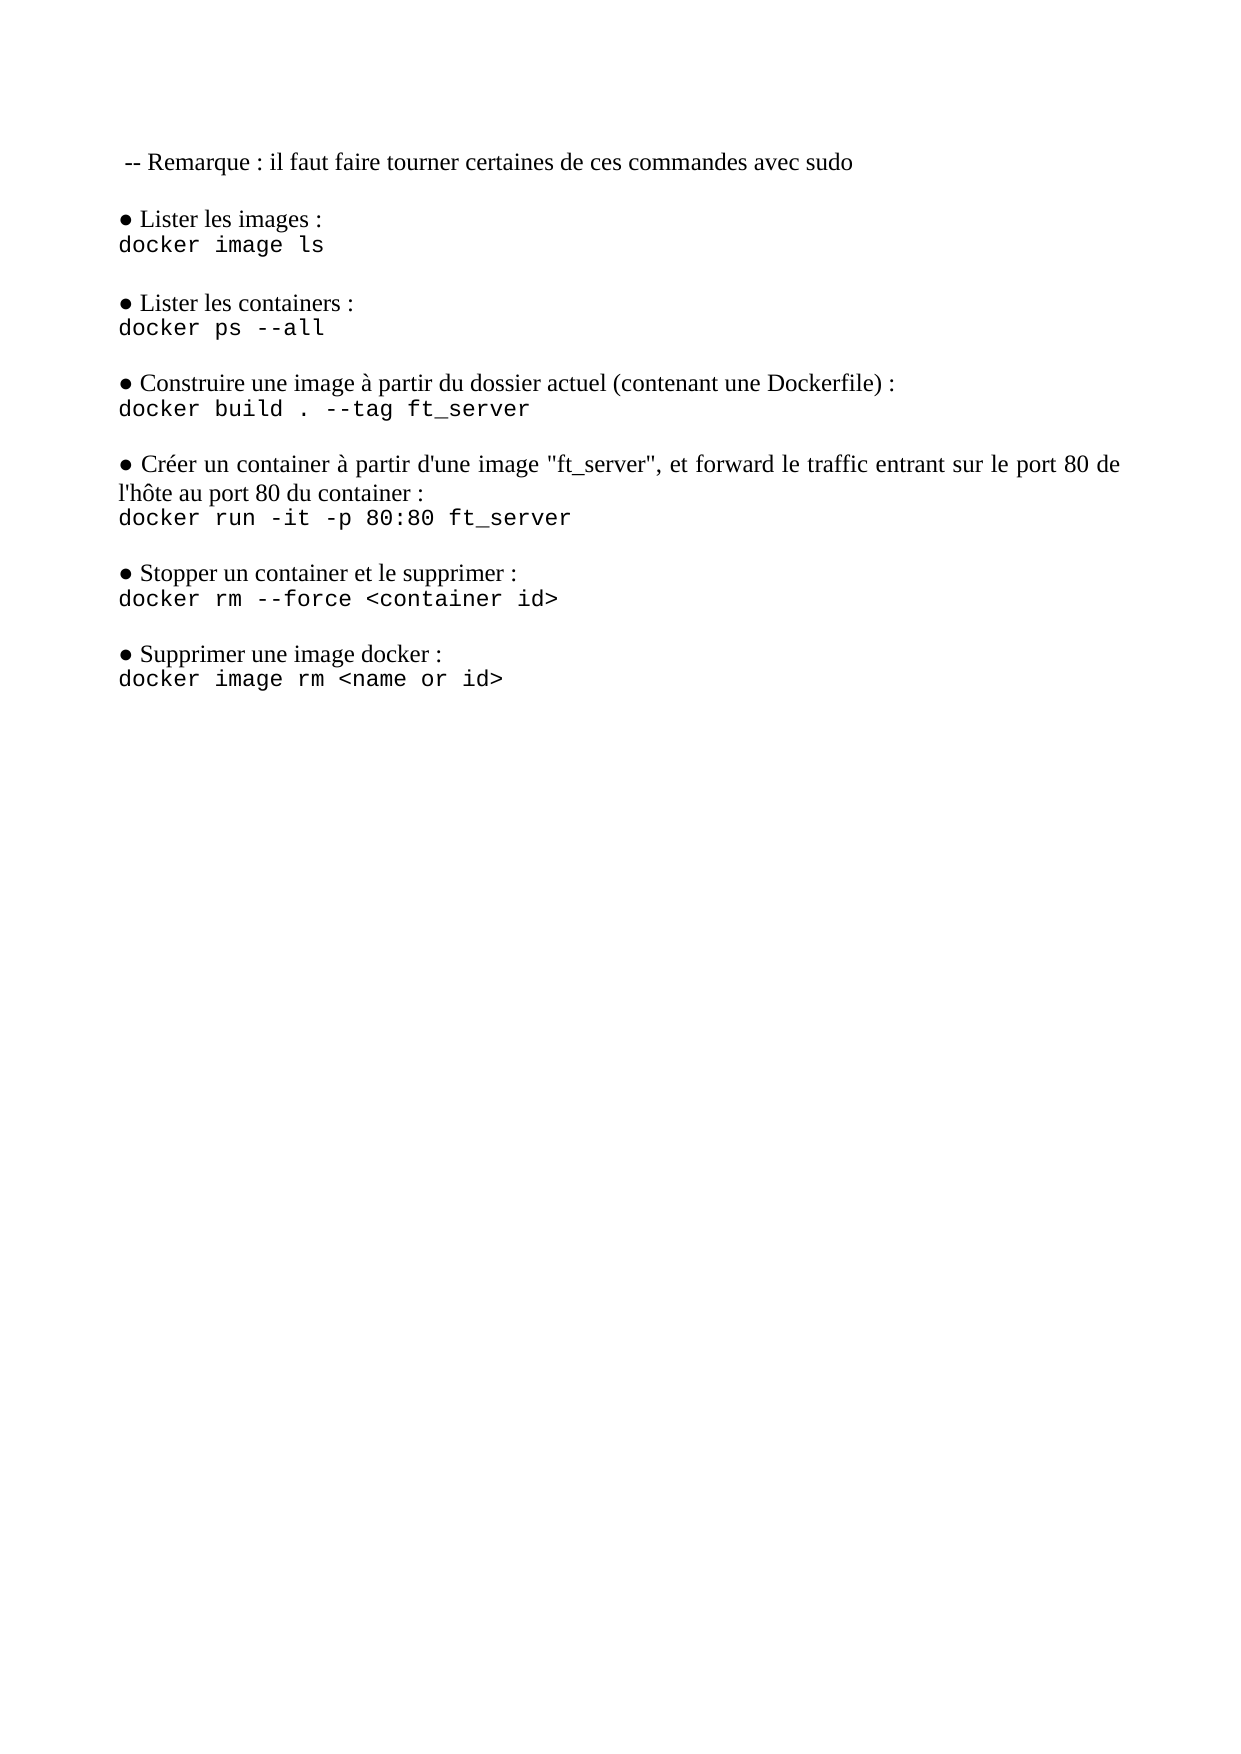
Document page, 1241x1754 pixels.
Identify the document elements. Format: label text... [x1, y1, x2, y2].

text -- Remarque : il faut faire tourner certaines de ces commandes avec sudo [118, 147, 1122, 176]
text docker ps --all [118, 317, 1122, 342]
text docker rm --force <container id> [118, 587, 1122, 613]
text ● Supprimer une image docker : [118, 639, 1122, 668]
text docker run -it -p 80:80 ft_server [118, 507, 1122, 532]
text ● Lister les containers : [118, 288, 1122, 317]
text docker image rm <name or id> [118, 668, 1122, 694]
text docker build . --tag ft_server [118, 397, 1122, 423]
text ● Lister les images : [118, 204, 1122, 233]
text ● Stopper un container et le supprimer : [118, 558, 1122, 587]
text ● Construire une image à partir du dossier actuel (contenant une Dockerfile) : [118, 368, 1122, 397]
text ● Créer un container à partir d'une image "ft_server", et forward le traffic entrant sur le port 80 de l'hôte au port 80 du container : [118, 449, 1122, 507]
text docker image ls [118, 233, 1122, 259]
